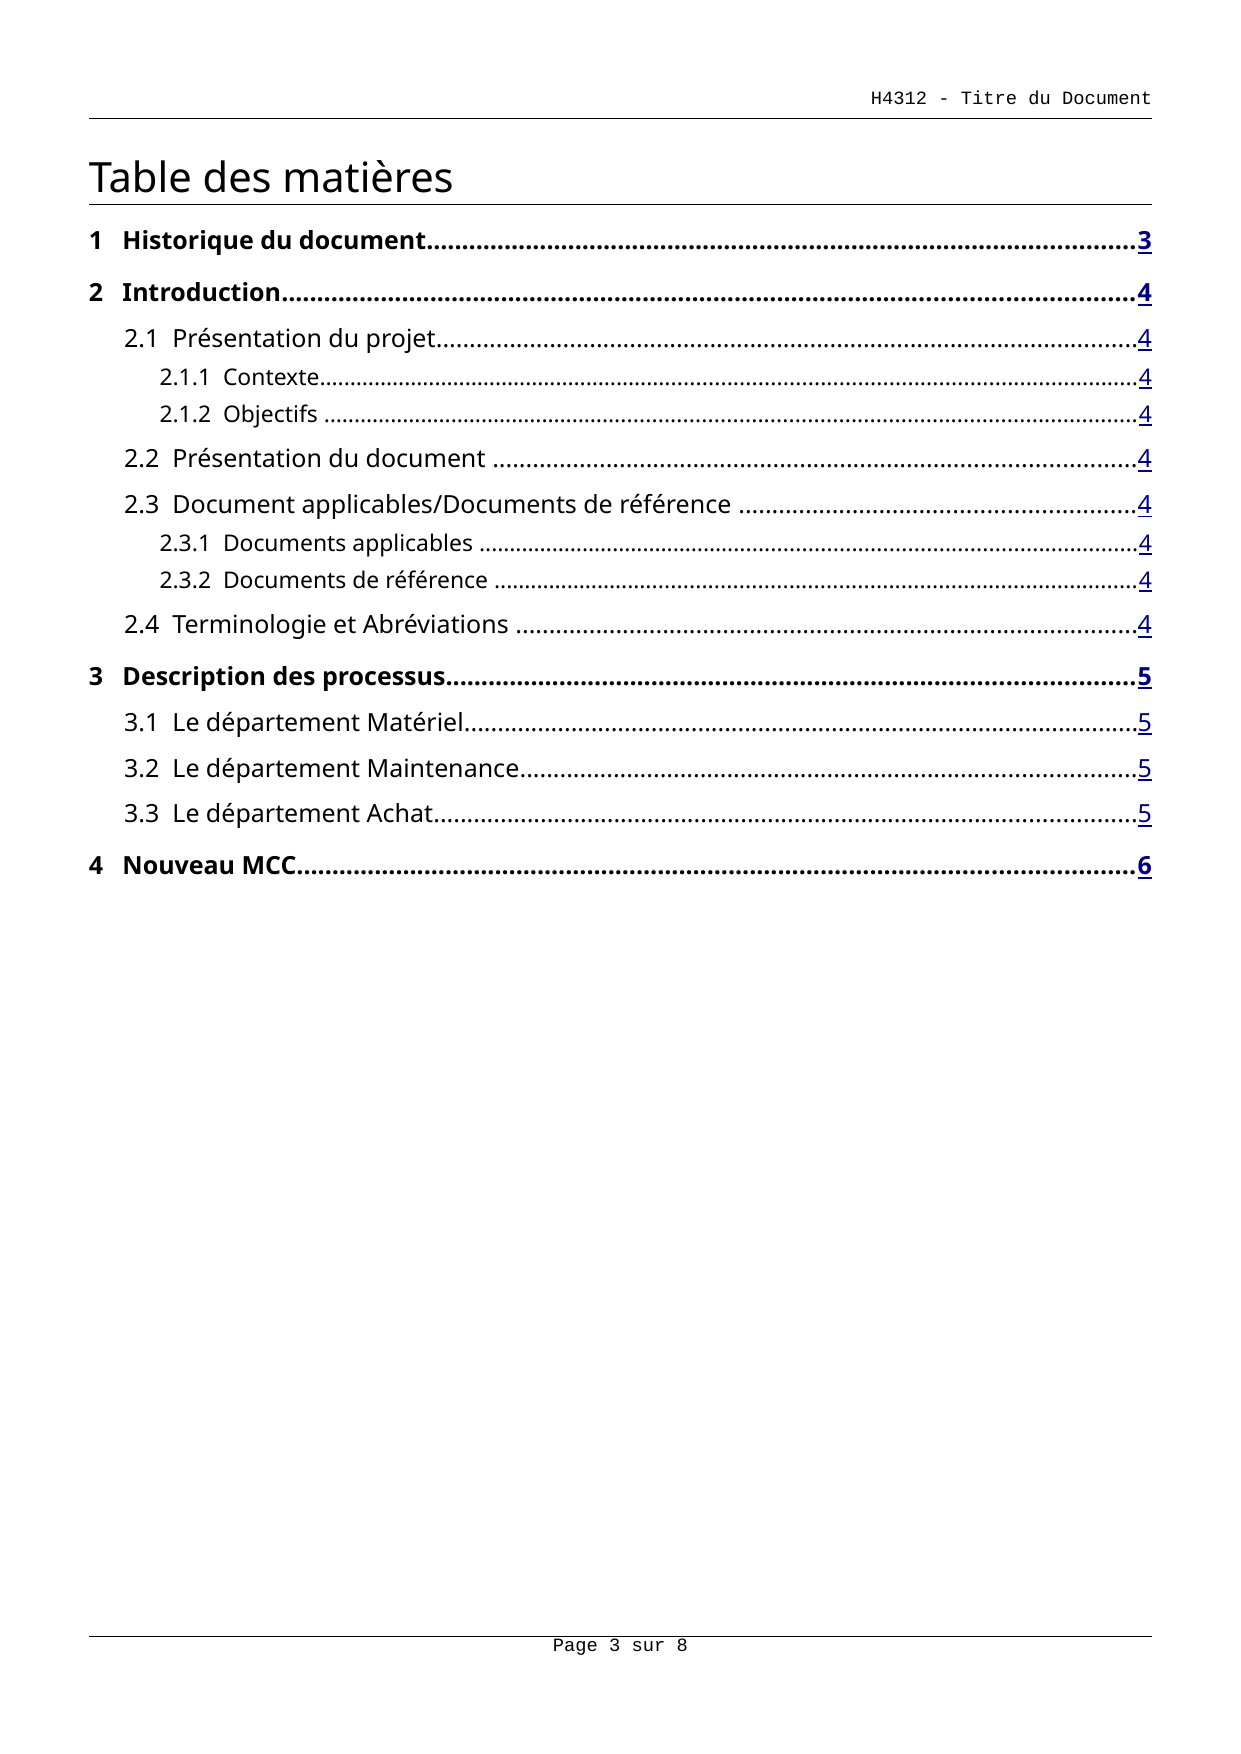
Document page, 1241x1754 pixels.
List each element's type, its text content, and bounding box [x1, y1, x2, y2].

text 2.3.2 Documents de référence 4 [159, 564, 1152, 595]
text 2 Introduction 4 [88, 275, 1152, 309]
text 2.1.1 Contexte 4 [159, 361, 1152, 392]
text 3 Description des processus 5 [88, 659, 1152, 693]
text 2.1 Présentation du projet 4 [124, 321, 1152, 355]
text 4 Nouveau MCC 6 [88, 848, 1152, 882]
text 3.2 Le département Maintenance 5 [124, 750, 1152, 784]
text 2.3 Document applicables/Documents de référence 4 [124, 487, 1152, 521]
text 2.4 Terminologie et Abréviations 4 [124, 607, 1152, 641]
text 1 Historique du document 3 [88, 223, 1152, 257]
text 2.1.2 Objectifs 4 [159, 398, 1152, 429]
text 2.3.1 Documents applicables 4 [159, 527, 1152, 558]
text 3.3 Le département Achat 5 [124, 796, 1152, 830]
text 3.1 Le département Matériel 5 [124, 704, 1152, 738]
text 2.2 Présentation du document 4 [124, 441, 1152, 475]
text Table des matières [88, 147, 1152, 205]
